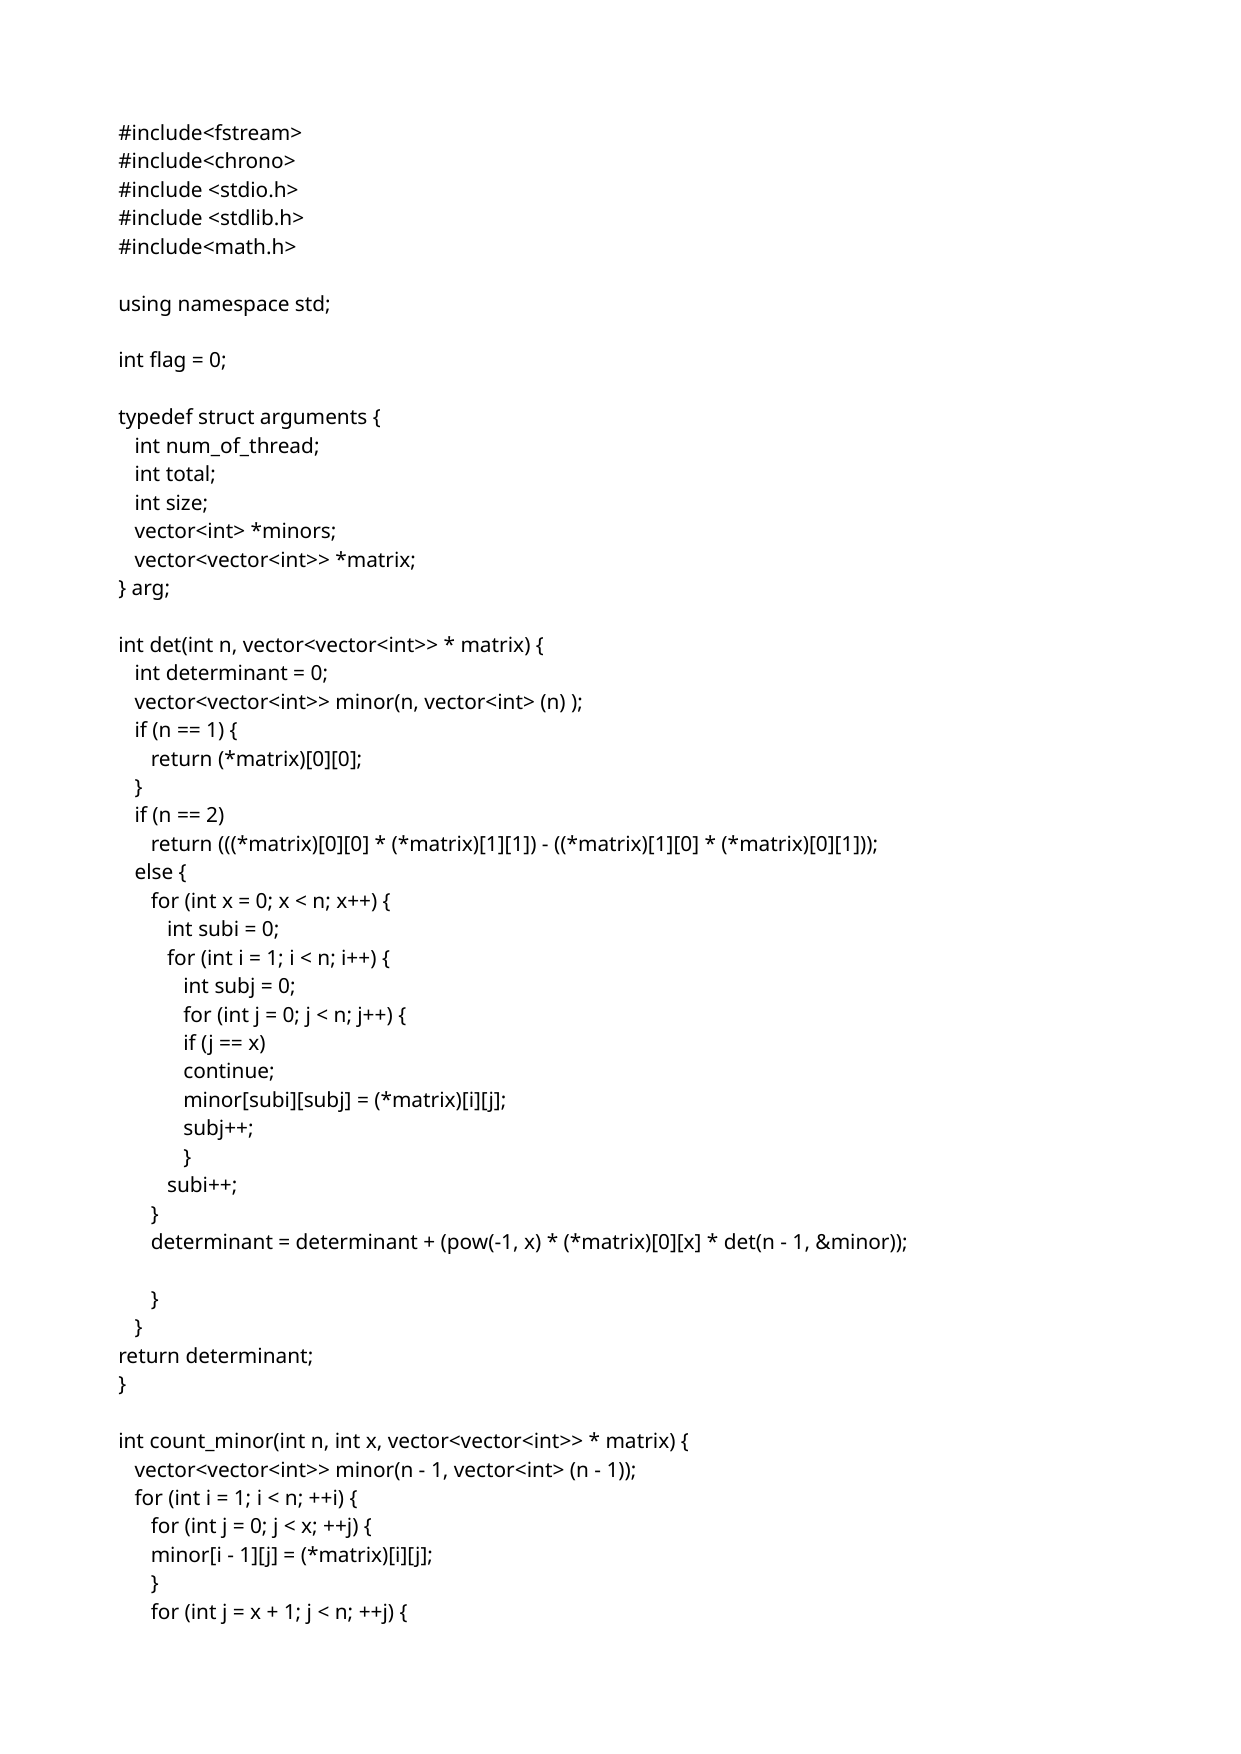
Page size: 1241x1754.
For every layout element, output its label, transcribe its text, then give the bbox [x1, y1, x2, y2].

text vector<int> *minors; [118, 516, 1122, 545]
text return determinant; [118, 1341, 1122, 1369]
text } [118, 1568, 1122, 1597]
text } arg; [118, 573, 1122, 602]
text return (*matrix)[0][0]; [118, 744, 1122, 772]
text #include<chrono> [118, 147, 1122, 175]
text for (int j = 0; j < x; ++j) { [118, 1512, 1122, 1540]
text if (n == 1) { [118, 715, 1122, 744]
text if (n == 2) [118, 801, 1122, 829]
text int det(int n, vector<vector<int>> * matrix) { [118, 630, 1122, 658]
text using namespace std; [118, 289, 1122, 317]
text } [118, 1142, 1122, 1170]
text int total; [118, 459, 1122, 488]
text #include <stdio.h> [118, 175, 1122, 203]
text } [118, 1369, 1122, 1398]
text if (j == x) [118, 1028, 1122, 1057]
text typedef struct arguments { [118, 402, 1122, 431]
text for (int j = x + 1; j < n; ++j) { [118, 1597, 1122, 1625]
text } [118, 1199, 1122, 1227]
text int count_minor(int n, int x, vector<vector<int>> * matrix) { [118, 1426, 1122, 1455]
text for (int x = 0; x < n; x++) { [118, 886, 1122, 914]
text subj++; [118, 1113, 1122, 1142]
text vector<vector<int>> *matrix; [118, 545, 1122, 573]
text continue; [118, 1057, 1122, 1085]
text #include <stdlib.h> [118, 203, 1122, 232]
text } [118, 772, 1122, 801]
text for (int i = 1; i < n; ++i) { [118, 1483, 1122, 1512]
text else { [118, 857, 1122, 886]
text int size; [118, 488, 1122, 516]
text for (int j = 0; j < n; j++) { [118, 1000, 1122, 1028]
text int num_of_thread; [118, 431, 1122, 459]
text minor[i - 1][j] = (*matrix)[i][j]; [118, 1540, 1122, 1568]
text vector<vector<int>> minor(n, vector<int> (n) ); [118, 687, 1122, 715]
text int determinant = 0; [118, 658, 1122, 687]
text #include<math.h> [118, 232, 1122, 260]
text int subi = 0; [118, 914, 1122, 943]
text determinant = determinant + (pow(-1, x) * (*matrix)[0][x] * det(n - 1, &minor)); [118, 1227, 1122, 1256]
text subi++; [118, 1170, 1122, 1199]
text int flag = 0; [118, 346, 1122, 374]
text vector<vector<int>> minor(n - 1, vector<int> (n - 1)); [118, 1455, 1122, 1483]
text } [118, 1284, 1122, 1312]
text #include<fstream> [118, 118, 1122, 147]
text return (((*matrix)[0][0] * (*matrix)[1][1]) - ((*matrix)[1][0] * (*matrix)[0][1])); [118, 829, 1122, 857]
text for (int i = 1; i < n; i++) { [118, 943, 1122, 971]
text minor[subi][subj] = (*matrix)[i][j]; [118, 1085, 1122, 1113]
text int subj = 0; [118, 971, 1122, 1000]
text } [118, 1312, 1122, 1341]
